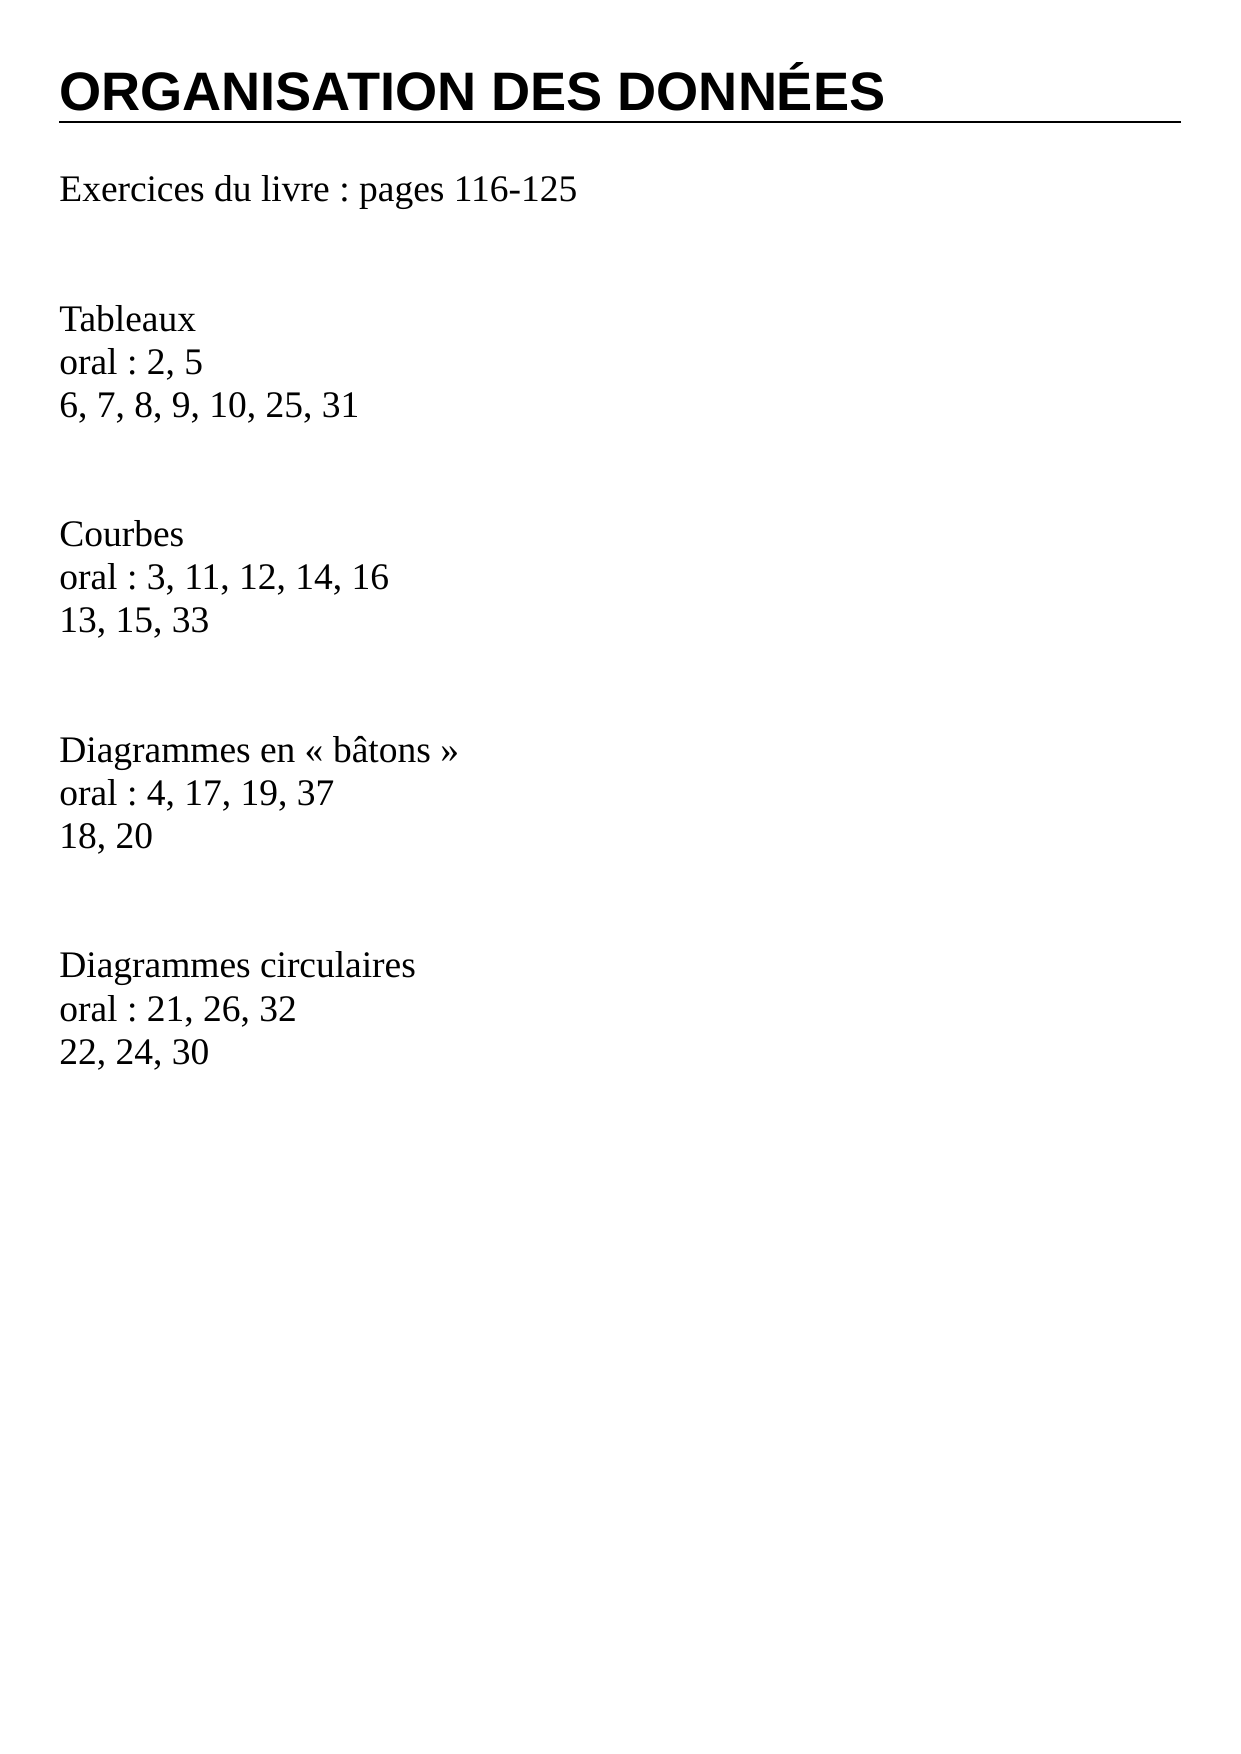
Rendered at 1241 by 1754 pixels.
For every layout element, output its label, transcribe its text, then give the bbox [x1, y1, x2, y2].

text 22, 24, 30 [59, 1029, 1181, 1072]
text oral : 3, 11, 12, 14, 16 [59, 555, 1181, 598]
text Diagrammes circulaires [59, 943, 1181, 986]
text 6, 7, 8, 9, 10, 25, 31 [59, 382, 1181, 425]
text Exercices du livre : pages 116-125 [59, 167, 1181, 210]
text Diagrammes en « bâtons » [59, 727, 1181, 770]
text organisation des données [59, 59, 1181, 121]
text oral : 4, 17, 19, 37 [59, 770, 1181, 813]
text oral : 2, 5 [59, 339, 1181, 382]
text 13, 15, 33 [59, 598, 1181, 641]
text Courbes [59, 512, 1181, 555]
text oral : 21, 26, 32 [59, 986, 1181, 1029]
text Tableaux [59, 296, 1181, 339]
text 18, 20 [59, 813, 1181, 857]
